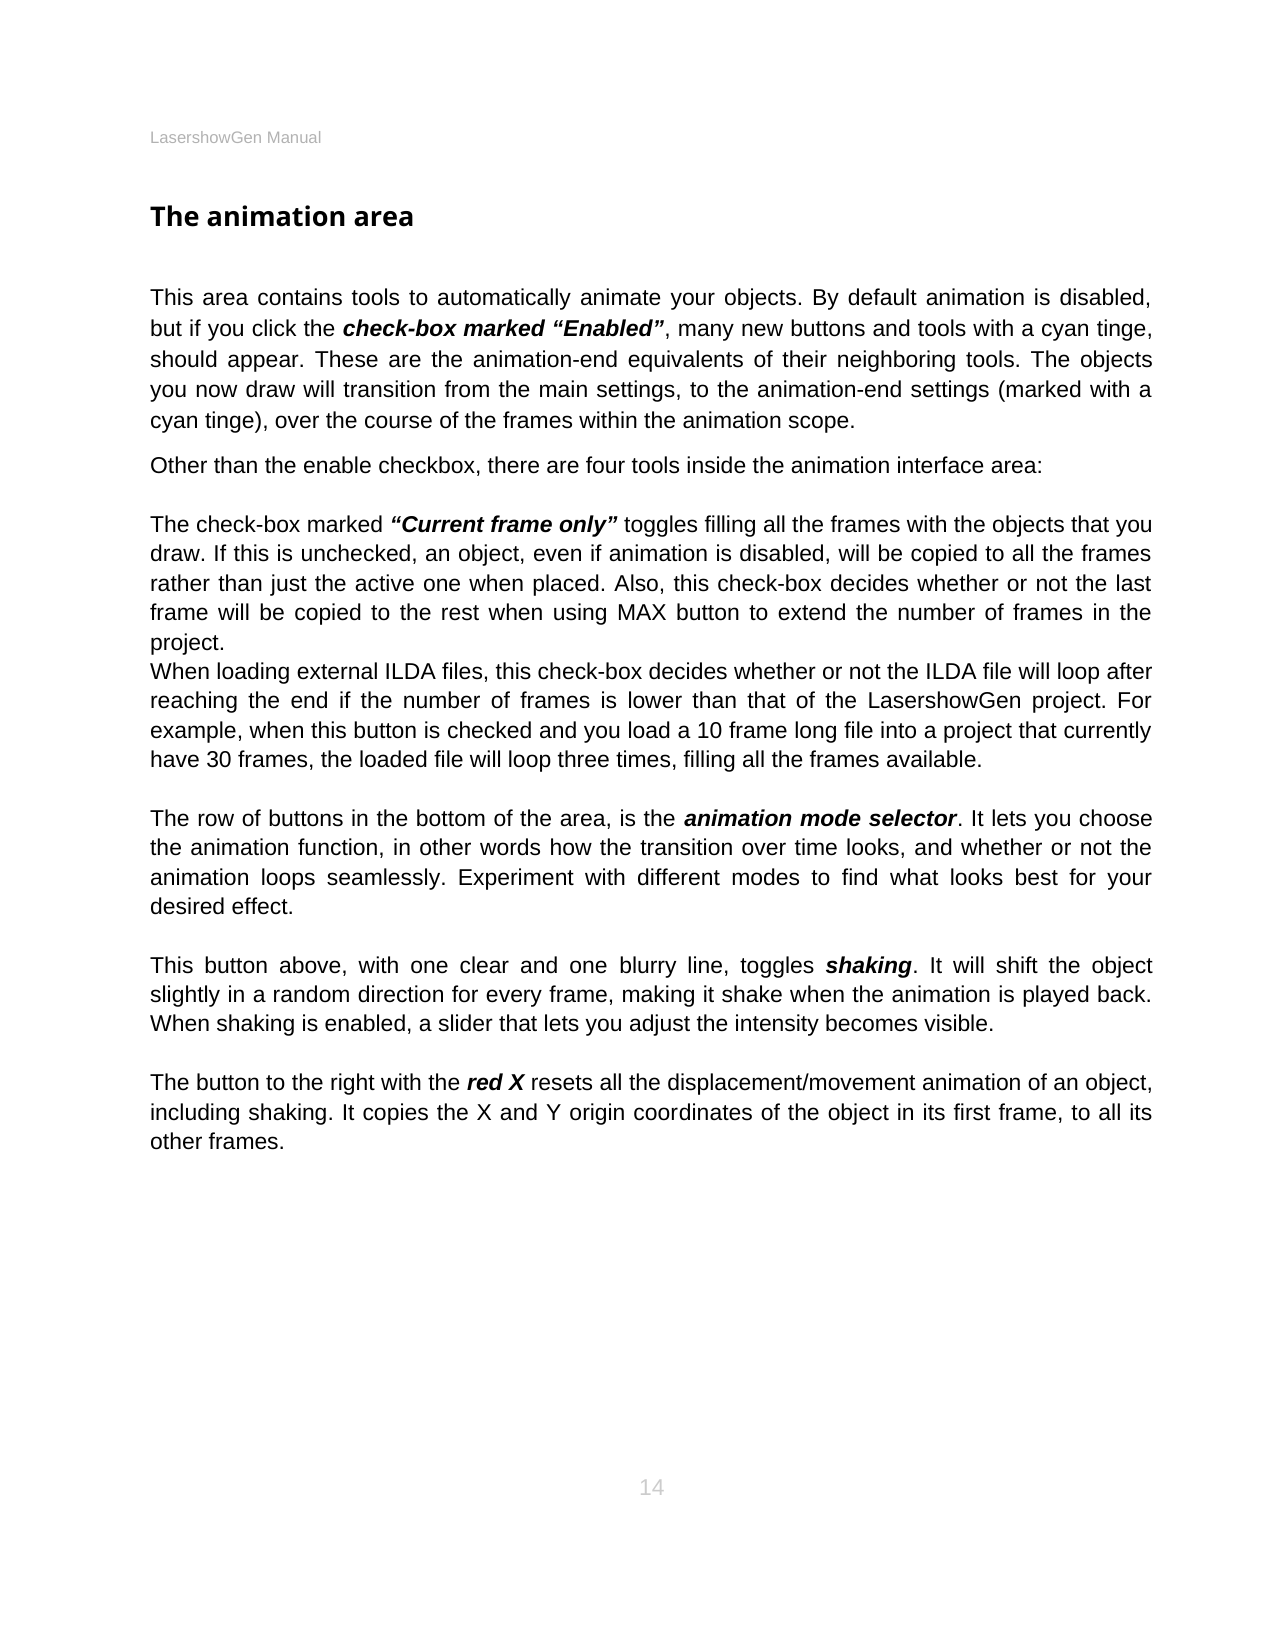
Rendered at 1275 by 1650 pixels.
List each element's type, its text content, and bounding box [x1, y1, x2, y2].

text This area contains tools to automatically animate your objects. By default animation is disabled, but if you click the check-box marked “Enabled”, many new buttons and tools with a cyan tinge, should appear. These are the animation-end equivalents of their neighboring tools. The objects you now draw will transition from the main settings, to the animation-end settings (marked with a cyan tinge), over the course of the frames within the animation scope. [150, 285, 1153, 433]
text The row of buttons in the bottom of the area, is the animation mode selector. It lets you choose the animation function, in other words how the transition over time looks, and whether or not the animation loops seamlessly. Experiment with different modes to find what looks best for your desired effect. [150, 806, 1153, 919]
text The button to the right with the red X resets all the displacement/movement animation of an object, including shaking. It copies the X and Y origin coordinates of the object in its first frame, to all its other frames. [150, 1070, 1153, 1154]
text This button above, with one clear and one blurry line, toggles shaking. It will shift the object slightly in a random direction for every frame, making it shake when the animation is played back. When shaking is enabled, a slider that lets you adjust the intensity becomes visible. [150, 952, 1153, 1037]
text When loading external ILDA files, this check-box decides whether or not the ILDA file will loop after reaching the end if the number of frames is lower than that of the LasershowGen project. For example, when this button is checked and you load a 10 frame long file into a project that currently have 30 frames, the loaded file will loop three times, filling all the frames available. [150, 659, 1153, 772]
subtitle The animation area [150, 197, 1153, 234]
text Other than the enable checkbox, there are four tools inside the animation interface area: [150, 453, 1153, 479]
text The check-box marked “Current frame only” toggles filling all the frames with the objects that you draw. If this is unchecked, an object, even if animation is disabled, will be copied to all the frames rather than just the active one when placed. Also, this check-box decides whether or not the last frame will be copied to the rest when using MAX button to extend the number of frames in the project. [150, 512, 1153, 655]
